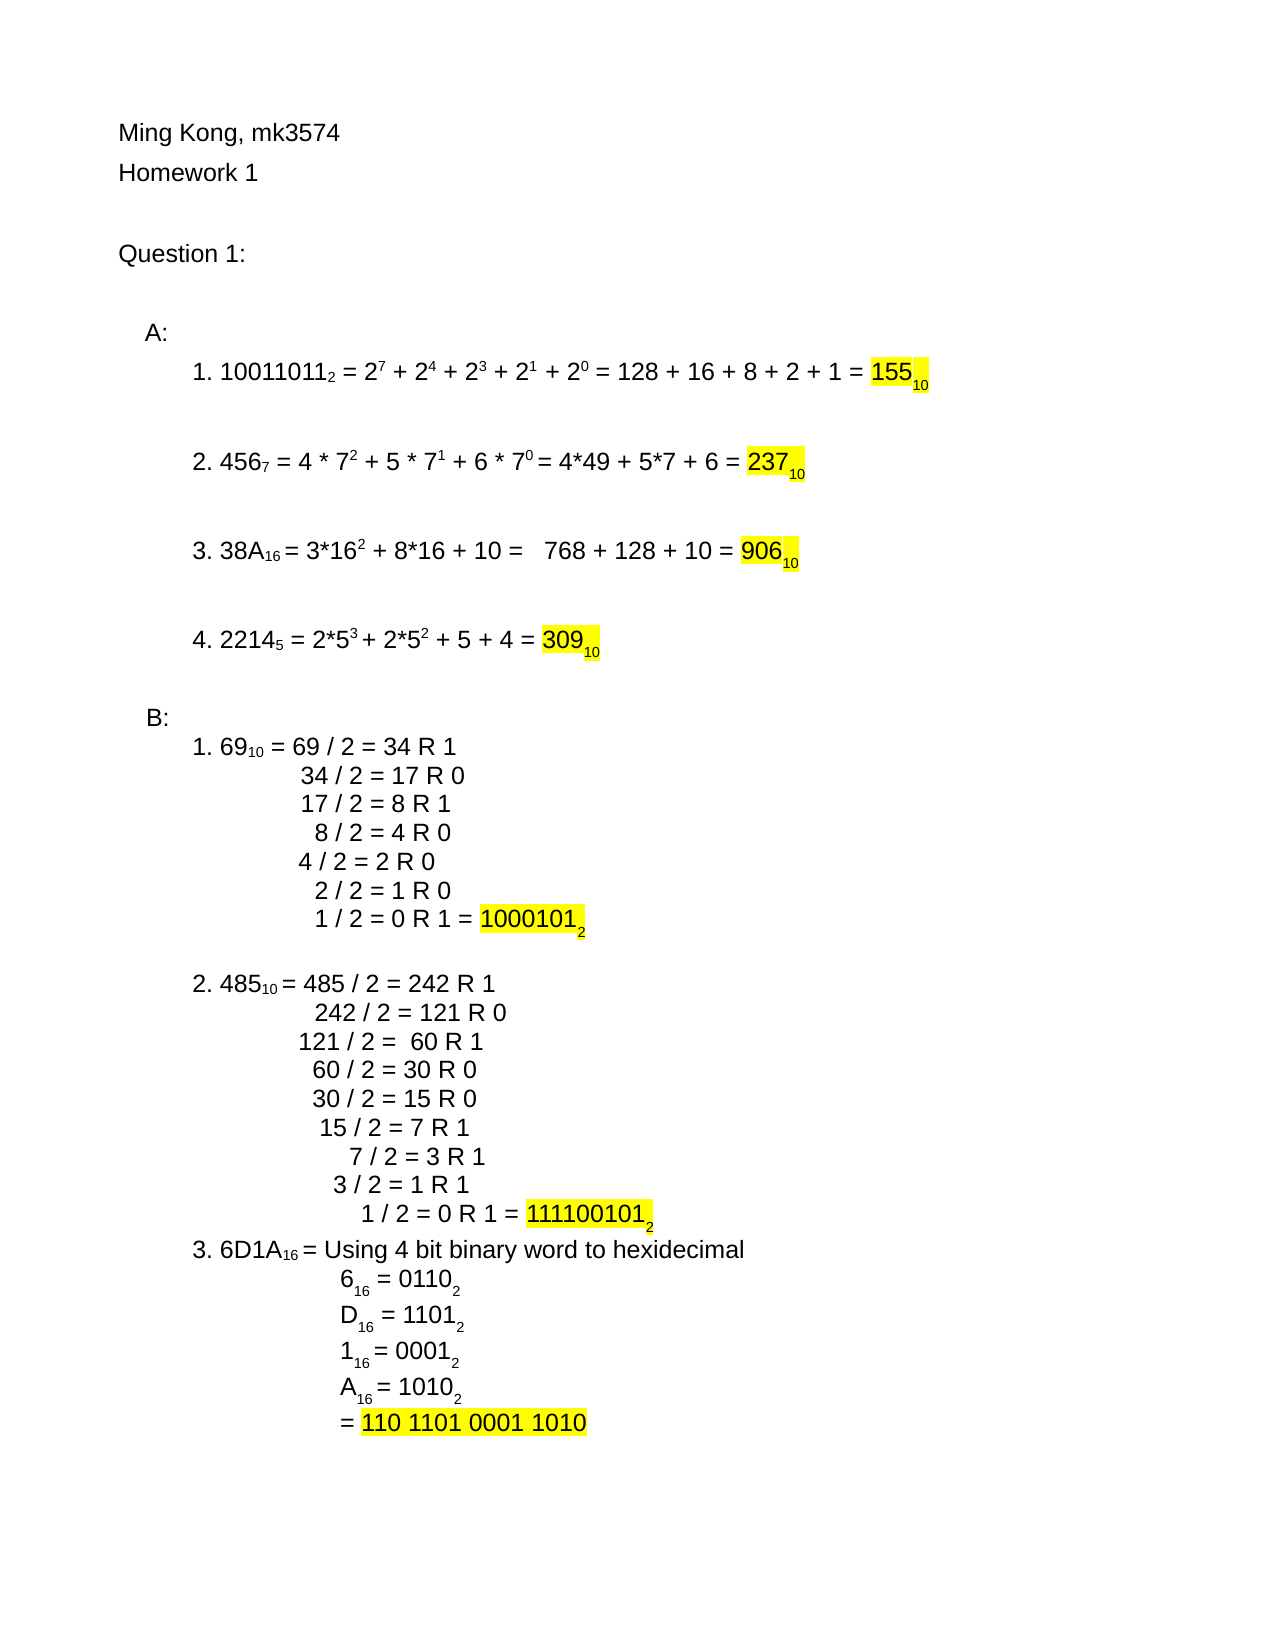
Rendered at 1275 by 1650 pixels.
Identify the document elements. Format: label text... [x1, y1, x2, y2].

text 2. 48510 = 485 / 2 = 242 R 1 [118, 969, 1157, 998]
text 3. 6D1A16 = Using 4 bit binary word to hexidecimal [118, 1235, 1157, 1264]
text 1 / 2 = 0 R 1 = 10001012 [118, 904, 1157, 940]
text 30 / 2 = 15 R 0 [118, 1084, 1157, 1113]
text 116 = 00012 [118, 1336, 1157, 1372]
text Homework 1 [118, 158, 1157, 186]
text 2. 4567 = 4 * 72 + 5 * 71 + 6 * 70 = 4*49 + 5*7 + 6 = 23710 [118, 446, 1157, 482]
text 8 / 2 = 4 R 0 [118, 818, 1157, 847]
text 1. 6910 = 69 / 2 = 34 R 1 [118, 732, 1157, 761]
text = 110 1101 0001 1010 [118, 1407, 1157, 1436]
text A: [118, 318, 1157, 346]
text Question 1: [118, 238, 1157, 267]
text A16 = 10102 [118, 1372, 1157, 1407]
text 1 / 2 = 0 R 1 = 1111001012 [118, 1199, 1157, 1235]
text 60 / 2 = 30 R 0 [118, 1055, 1157, 1084]
text 1. 100110112 = 27 + 24 + 23 + 21 + 20 = 128 + 16 + 8 + 2 + 1 = 15510 [118, 357, 1157, 393]
text 34 / 2 = 17 R 0 [118, 761, 1157, 789]
text 17 / 2 = 8 R 1 [118, 789, 1157, 818]
text 15 / 2 = 7 R 1 [118, 1113, 1157, 1142]
text Ming Kong, mk3574 [118, 118, 1157, 147]
text 7 / 2 = 3 R 1 [118, 1142, 1157, 1170]
text 2 / 2 = 1 R 0 [118, 876, 1157, 904]
text 616 = 01102 [118, 1264, 1157, 1300]
text 3. 38A16 = 3*162 + 8*16 + 10 = 768 + 128 + 10 = 90610 [118, 536, 1157, 572]
text 4 / 2 = 2 R 0 [118, 847, 1157, 876]
text 242 / 2 = 121 R 0 [118, 998, 1157, 1027]
text B: [118, 703, 1157, 732]
text 121 / 2 = 60 R 1 [118, 1027, 1157, 1055]
text D16 = 11012 [118, 1300, 1157, 1336]
text 4. 22145 = 2*53 + 2*52 + 5 + 4 = 30910 [118, 625, 1157, 661]
text 3 / 2 = 1 R 1 [118, 1170, 1157, 1199]
